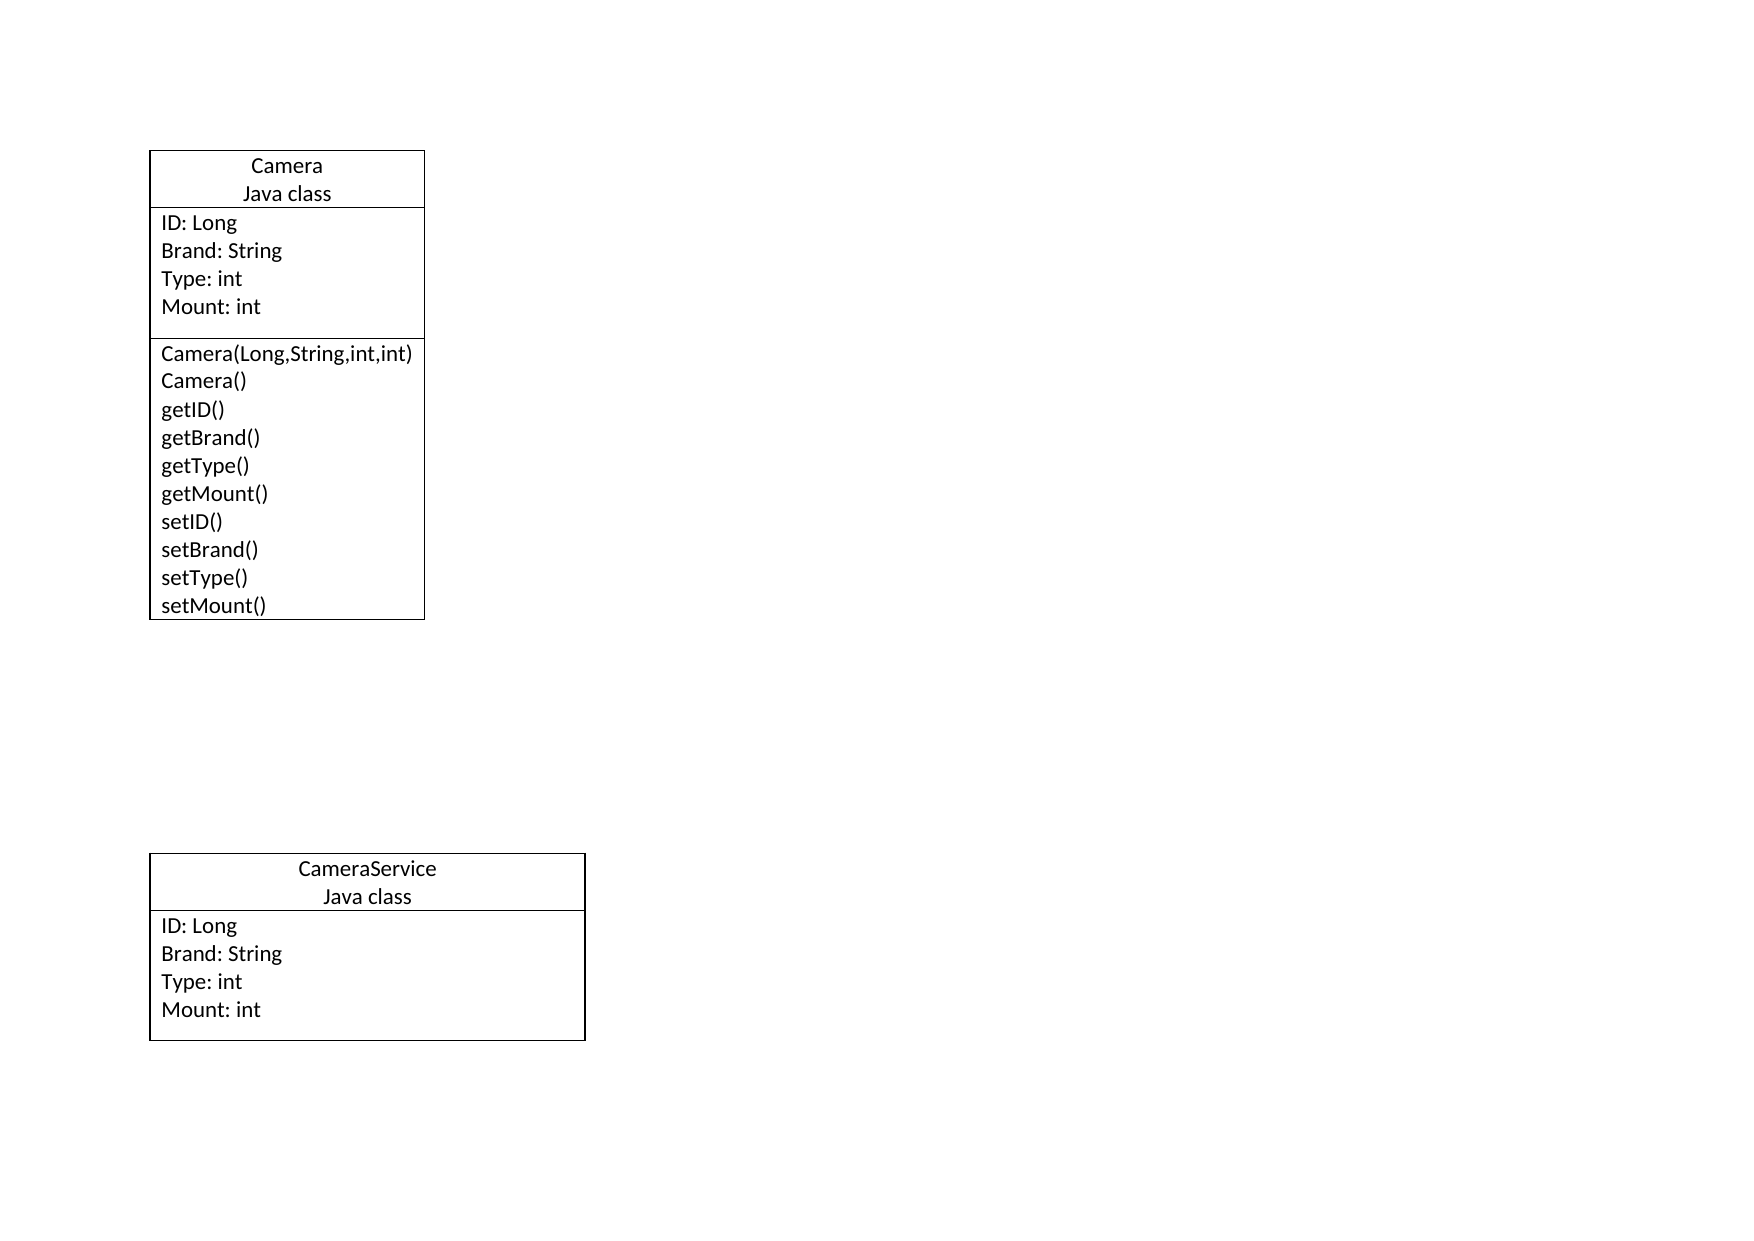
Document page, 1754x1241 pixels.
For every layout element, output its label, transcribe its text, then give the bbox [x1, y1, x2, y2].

table_cell Camera(Long,String,int,int) Camera() getID() getBrand() getType() getMount() setID() setBrand() setType() setMount() [151, 339, 424, 619]
table_cell ID: Long Brand: String Type: int Mount: int [151, 208, 424, 338]
table_header Camera Java class [151, 151, 424, 207]
table_header CameraService Java class [151, 854, 584, 910]
table_cell ID: Long Brand: String Type: int Mount: int [151, 911, 584, 1040]
